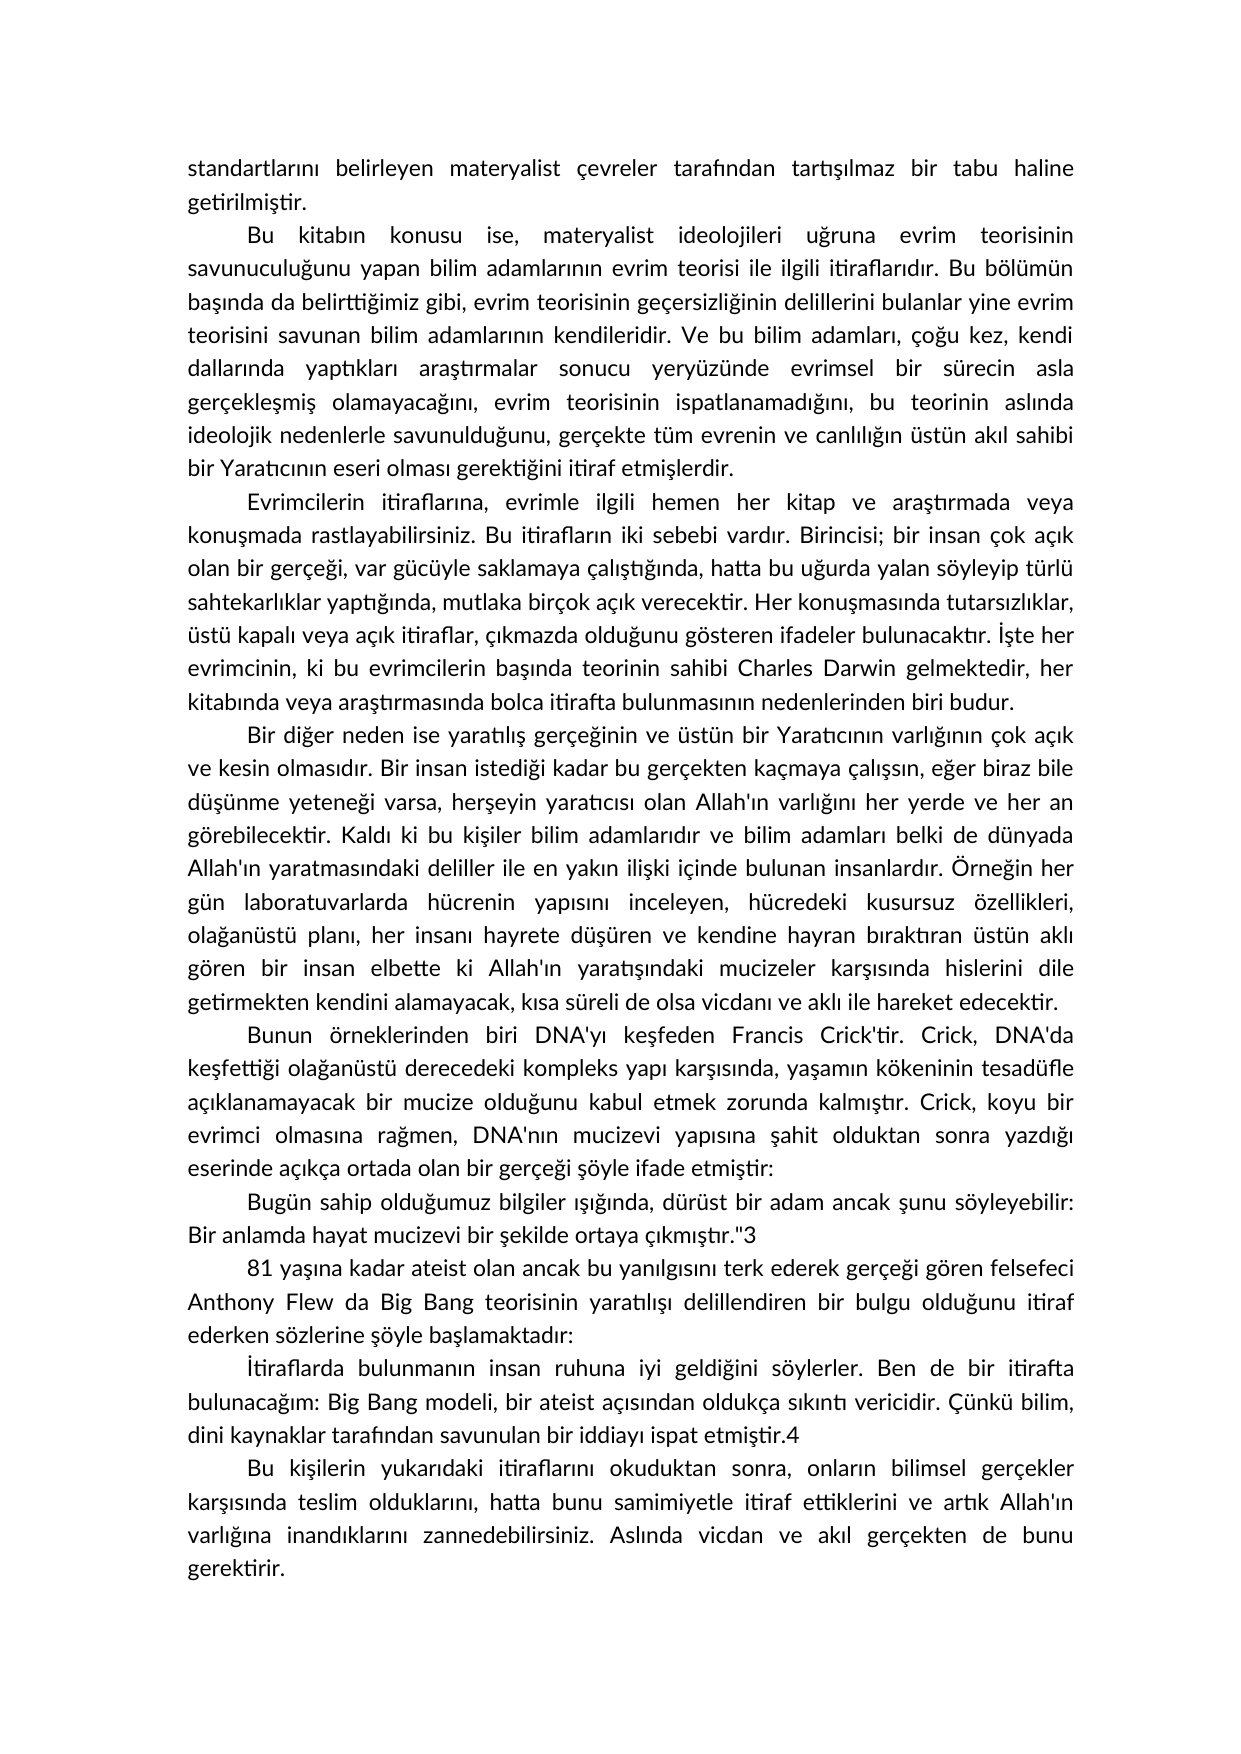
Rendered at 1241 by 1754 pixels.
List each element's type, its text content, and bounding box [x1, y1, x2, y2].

text Bir diğer neden ise yaratılış gerçeğinin ve üstün bir Yaratıcının varlığının çok açık ve kesin olmasıdır. Bir insan istediği kadar bu gerçekten kaçmaya çalışsın, eğer biraz bile düşünme yeteneği varsa, herşeyin yaratıcısı olan Allah'ın varlığını her yerde ve her an görebilecektir. Kaldı ki bu kişiler bilim adamlarıdır ve bilim adamları belki de dünyada Allah'ın yaratmasındaki deliller ile en yakın ilişki içinde bulunan insanlardır. Örneğin her gün laboratuvarlarda hücrenin yapısını inceleyen, hücredeki kusursuz özellikleri, olağanüstü planı, her insanı hayrete düşüren ve kendine hayran bıraktıran üstün aklı gören bir insan elbette ki Allah'ın yaratışındaki mucizeler karşısında hislerini dile getirmekten kendini alamayacak, kısa süreli de olsa vicdanı ve aklı ile hareket edecektir. [187, 717, 1075, 1017]
text İtiraflarda bulunmanın insan ruhuna iyi geldiğini söylerler. Ben de bir itirafta bulunacağım: Big Bang modeli, bir ateist açısından oldukça sıkıntı vericidir. Çünkü bilim, dini kaynaklar tarafından savunulan bir iddiayı ispat etmiştir.4 [187, 1350, 1075, 1450]
text 81 yaşına kadar ateist olan ancak bu yanılgısını terk ederek gerçeği gören felsefeci Anthony Flew da Big Bang teorisinin yaratılışı delillendiren bir bulgu olduğunu itiraf ederken sözlerine şöyle başlamaktadır: [187, 1250, 1075, 1350]
text standartlarını belirleyen materyalist çevreler tarafından tartışılmaz bir tabu haline getirilmiştir. [187, 150, 1075, 217]
text Evrimcilerin itiraflarına, evrimle ilgili hemen her kitap ve araştırmada veya konuşmada rastlayabilirsiniz. Bu itirafların iki sebebi vardır. Birincisi; bir insan çok açık olan bir gerçeği, var gücüyle saklamaya çalıştığında, hatta bu uğurda yalan söyleyip türlü sahtekarlıklar yaptığında, mutlaka birçok açık verecektir. Her konuşmasında tutarsızlıklar, üstü kapalı veya açık itiraflar, çıkmazda olduğunu gösteren ifadeler bulunacaktır. İşte her evrimcinin, ki bu evrimcilerin başında teorinin sahibi Charles Darwin gelmektedir, her kitabında veya araştırmasında bolca itirafta bulunmasının nedenlerinden biri budur. [187, 483, 1075, 717]
text Bu kişilerin yukarıdaki itiraflarını okuduktan sonra, onların bilimsel gerçekler karşısında teslim olduklarını, hatta bunu samimiyetle itiraf ettiklerini ve artık Allah'ın varlığına inandıklarını zannedebilirsiniz. Aslında vicdan ve akıl gerçekten de bunu gerektirir. [187, 1450, 1075, 1583]
text Bu kitabın konusu ise, materyalist ideolojileri uğruna evrim teorisinin savunuculuğunu yapan bilim adamlarının evrim teorisi ile ilgili itiraflarıdır. Bu bölümün başında da belirttiğimiz gibi, evrim teorisinin geçersizliğinin delillerini bulanlar yine evrim teorisini savunan bilim adamlarının kendileridir. Ve bu bilim adamları, çoğu kez, kendi dallarında yaptıkları araştırmalar sonucu yeryüzünde evrimsel bir sürecin asla gerçekleşmiş olamayacağını, evrim teorisinin ispatlanamadığını, bu teorinin aslında ideolojik nedenlerle savunulduğunu, gerçekte tüm evrenin ve canlılığın üstün akıl sahibi bir Yaratıcının eseri olması gerektiğini itiraf etmişlerdir. [187, 217, 1075, 483]
text Bunun örneklerinden biri DNA'yı keşfeden Francis Crick'tir. Crick, DNA'da keşfettiği olağanüstü derecedeki kompleks yapı karşısında, yaşamın kökeninin tesadüfle açıklanamayacak bir mucize olduğunu kabul etmek zorunda kalmıştır. Crick, koyu bir evrimci olmasına rağmen, DNA'nın mucizevi yapısına şahit olduktan sonra yazdığı eserinde açıkça ortada olan bir gerçeği şöyle ifade etmiştir: [187, 1017, 1075, 1183]
text Bugün sahip olduğumuz bilgiler ışığında, dürüst bir adam ancak şunu söyleyebilir: Bir anlamda hayat mucizevi bir şekilde ortaya çıkmıştır."3 [187, 1183, 1075, 1250]
